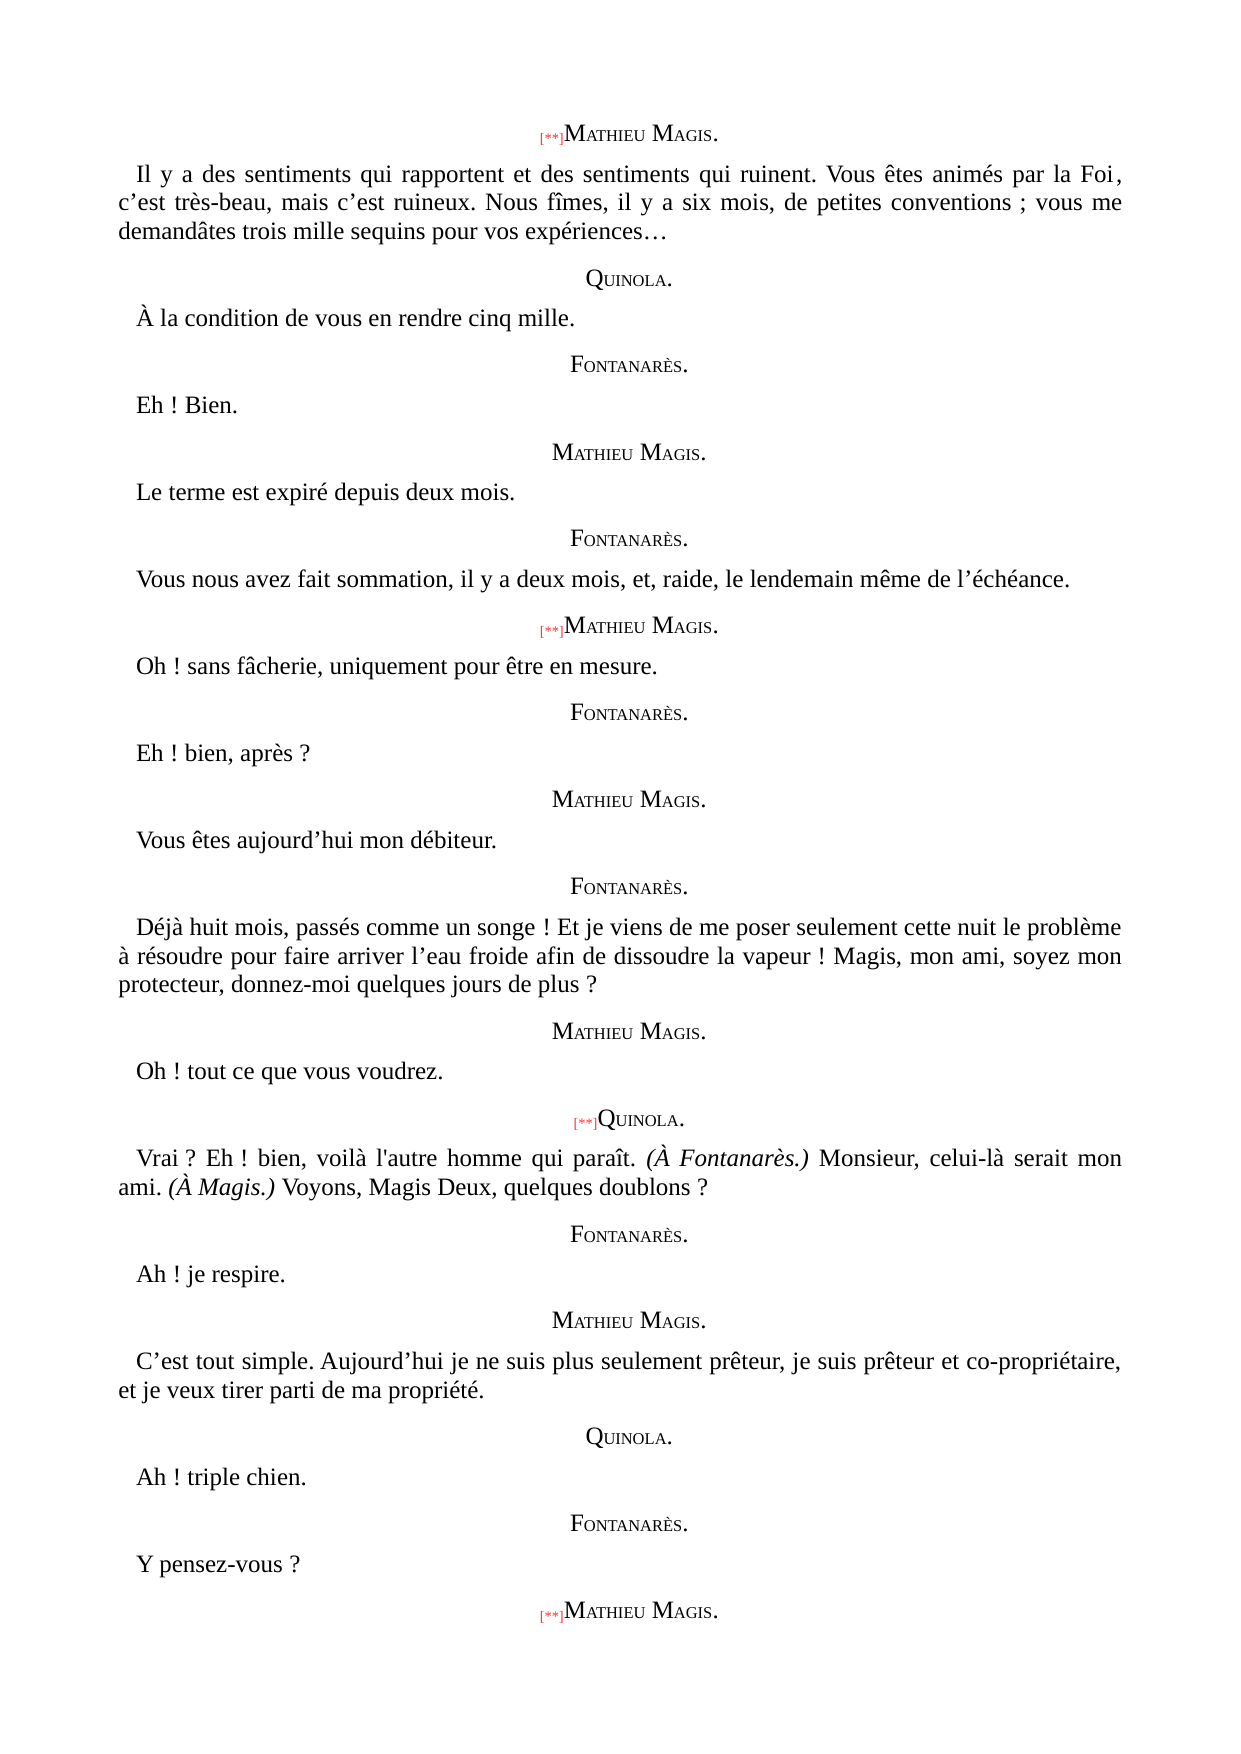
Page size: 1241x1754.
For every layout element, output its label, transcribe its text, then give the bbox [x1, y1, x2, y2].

text Déjà huit mois, passés comme un songe ! Et je viens de me poser seulement cette nuit le problème à résoudre pour faire arriver l’eau froide afin de dissoudre la vapeur ! Magis, mon ami, soyez mon protecteur, donnez-moi quelques jours de plus ? [118, 912, 1122, 998]
text Eh ! Bien. [118, 390, 1122, 419]
text [**]Mathieu Magis. [118, 118, 1122, 147]
text [**]Mathieu Magis. [118, 1595, 1122, 1624]
text Fontanarès. [118, 1219, 1122, 1247]
text Quinola. [118, 263, 1122, 291]
text Quinola. [118, 1421, 1122, 1450]
text Oh ! sans fâcherie, uniquement pour être en mesure. [118, 651, 1122, 680]
text À la condition de vous en rendre cinq mille. [118, 303, 1122, 332]
text [**]Quinola. [118, 1103, 1122, 1132]
text Mathieu Magis. [118, 1016, 1122, 1045]
text Ah ! triple chien. [118, 1462, 1122, 1491]
text Fontanarès. [118, 349, 1122, 378]
text Le terme est expiré depuis deux mois. [118, 477, 1122, 506]
text Mathieu Magis. [118, 437, 1122, 465]
text Fontanarès. [118, 523, 1122, 552]
text Ah ! je respire. [118, 1259, 1122, 1288]
text [**]Mathieu Magis. [118, 611, 1122, 639]
text Vous êtes aujourd’hui mon débiteur. [118, 825, 1122, 854]
text Vrai ? Eh ! bien, voilà l'autre homme qui paraît. (À Fontanarès.) Monsieur, celui-là serait mon ami. (À Magis.) Voyons, Magis Deux, quelques doublons ? [118, 1143, 1122, 1201]
text Vous nous avez fait sommation, il y a deux mois, et, raide, le lendemain même de l’échéance. [118, 564, 1122, 593]
text Fontanarès. [118, 871, 1122, 900]
text Oh ! tout ce que vous voudrez. [118, 1056, 1122, 1085]
text Mathieu Magis. [118, 784, 1122, 813]
text C’est tout simple. Aujourd’hui je ne suis plus seulement prêteur, je suis prêteur et co-propriétaire, et je veux tirer parti de ma propriété. [118, 1346, 1122, 1404]
text Mathieu Magis. [118, 1306, 1122, 1334]
text Y pensez-vous ? [118, 1549, 1122, 1578]
text Fontanarès. [118, 1508, 1122, 1537]
text Eh ! bien, après ? [118, 738, 1122, 767]
text Fontanarès. [118, 697, 1122, 726]
text Il y a des sentiments qui rapportent et des sentiments qui ruinent. Vous êtes animés par la Foi, c’est très-beau, mais c’est ruineux. Nous fîmes, il y a six mois, de petites conventions ; vous me demandâtes trois mille sequins pour vos expériences… [118, 159, 1122, 245]
